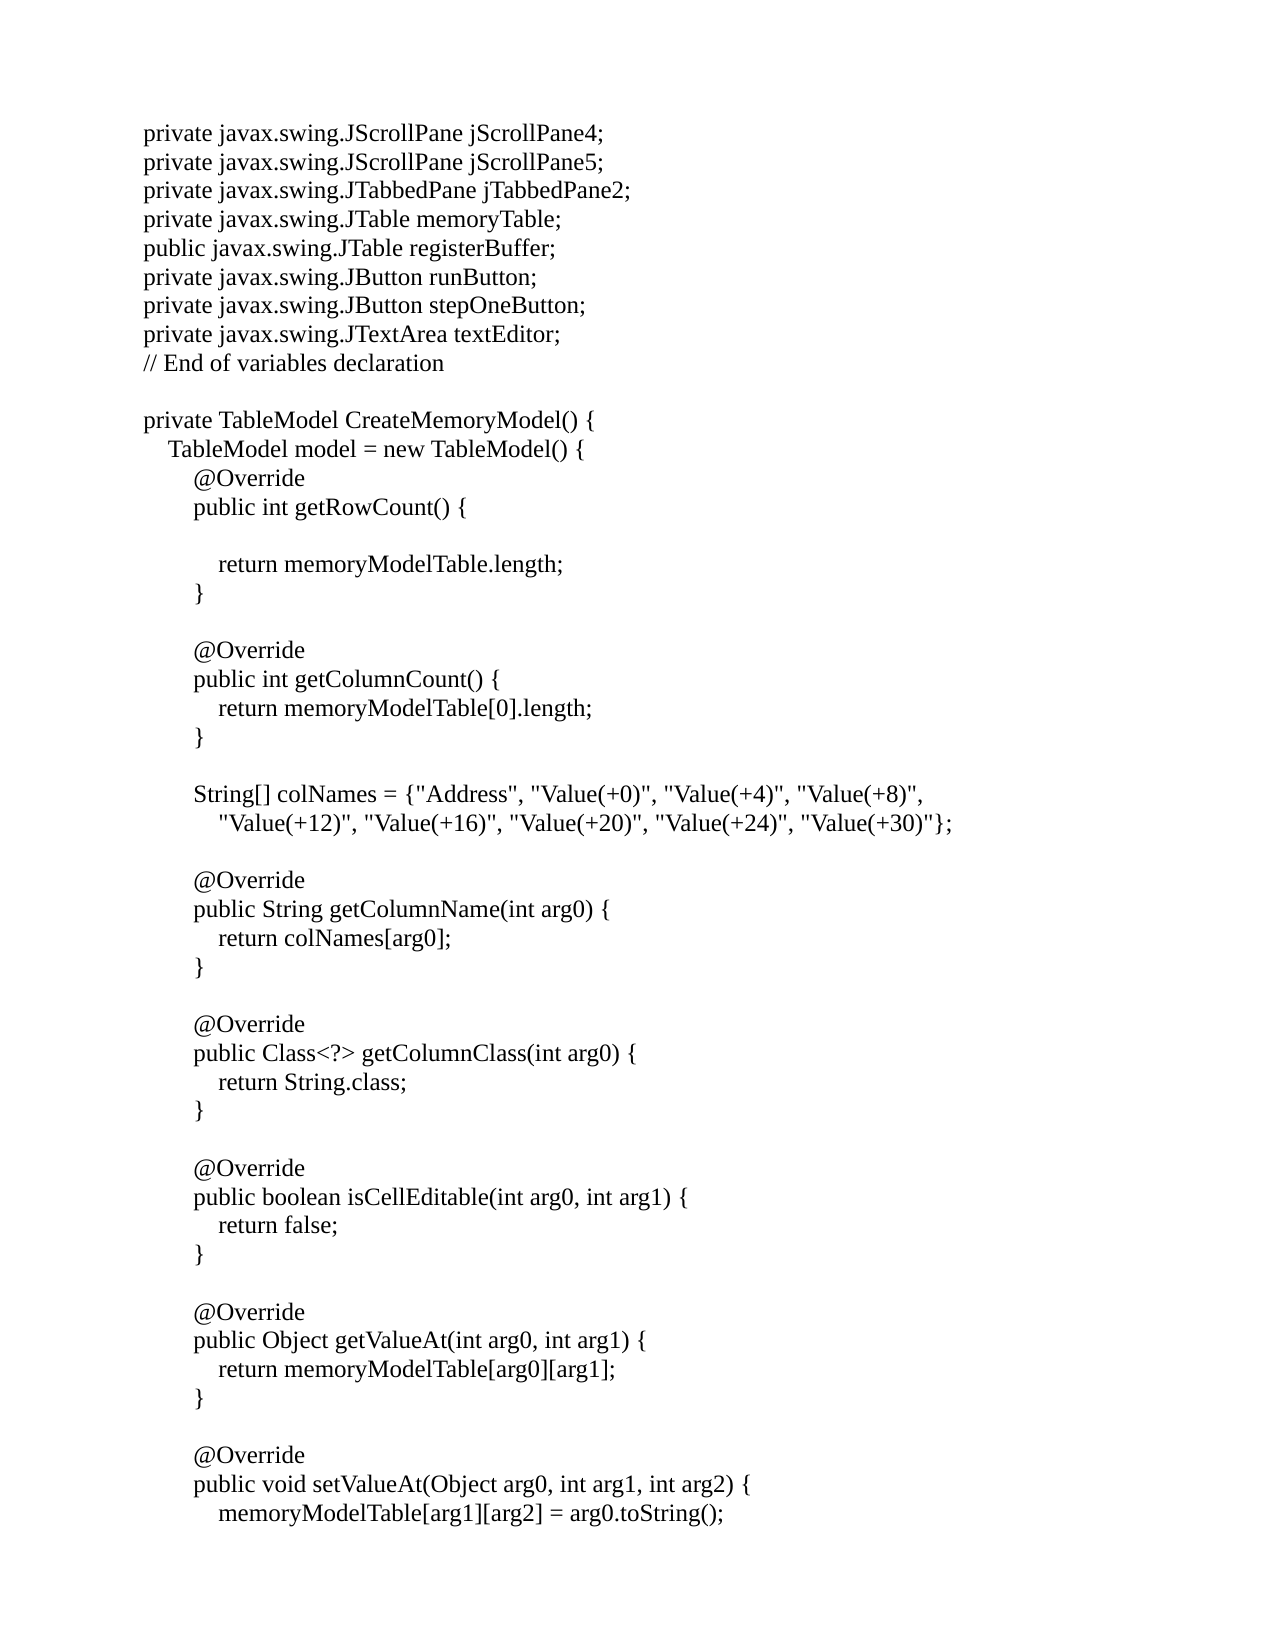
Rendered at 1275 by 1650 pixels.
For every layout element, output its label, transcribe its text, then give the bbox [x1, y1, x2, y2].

text "Value(+12)", "Value(+16)", "Value(+20)", "Value(+24)", "Value(+30)"}; [118, 808, 1157, 837]
text @Override [118, 866, 1157, 894]
text return String.class; [118, 1067, 1157, 1096]
text public void setValueAt(Object arg0, int arg1, int arg2) { [118, 1469, 1157, 1498]
text private javax.swing.JTable memoryTable; [118, 204, 1157, 233]
text @Override [118, 1297, 1157, 1326]
text memoryModelTable[arg1][arg2] = arg0.toString(); [118, 1498, 1157, 1527]
text return false; [118, 1211, 1157, 1239]
text public Class<?> getColumnClass(int arg0) { [118, 1038, 1157, 1067]
text private javax.swing.JTextArea textEditor; [118, 319, 1157, 348]
text private javax.swing.JTabbedPane jTabbedPane2; [118, 176, 1157, 204]
text TableModel model = new TableModel() { [118, 434, 1157, 463]
text public int getRowCount() { [118, 492, 1157, 521]
text private javax.swing.JScrollPane jScrollPane5; [118, 147, 1157, 176]
text @Override [118, 1009, 1157, 1038]
text String[] colNames = {"Address", "Value(+0)", "Value(+4)", "Value(+8)", [118, 779, 1157, 808]
text @Override [118, 636, 1157, 664]
text private TableModel CreateMemoryModel() { [118, 406, 1157, 434]
text } [118, 1383, 1157, 1412]
text } [118, 1096, 1157, 1124]
text private javax.swing.JButton stepOneButton; [118, 291, 1157, 319]
text return memoryModelTable.length; [118, 549, 1157, 578]
text private javax.swing.JScrollPane jScrollPane4; [118, 118, 1157, 147]
text @Override [118, 1441, 1157, 1469]
text public javax.swing.JTable registerBuffer; [118, 233, 1157, 262]
text @Override [118, 1153, 1157, 1182]
text return memoryModelTable[0].length; [118, 693, 1157, 722]
text public boolean isCellEditable(int arg0, int arg1) { [118, 1182, 1157, 1211]
text public int getColumnCount() { [118, 664, 1157, 693]
text // End of variables declaration [118, 348, 1157, 377]
text } [118, 952, 1157, 981]
text @Override [118, 463, 1157, 492]
text private javax.swing.JButton runButton; [118, 262, 1157, 291]
text return colNames[arg0]; [118, 923, 1157, 952]
text } [118, 578, 1157, 607]
text public String getColumnName(int arg0) { [118, 894, 1157, 923]
text } [118, 1239, 1157, 1268]
text return memoryModelTable[arg0][arg1]; [118, 1354, 1157, 1383]
text } [118, 722, 1157, 751]
text public Object getValueAt(int arg0, int arg1) { [118, 1326, 1157, 1354]
